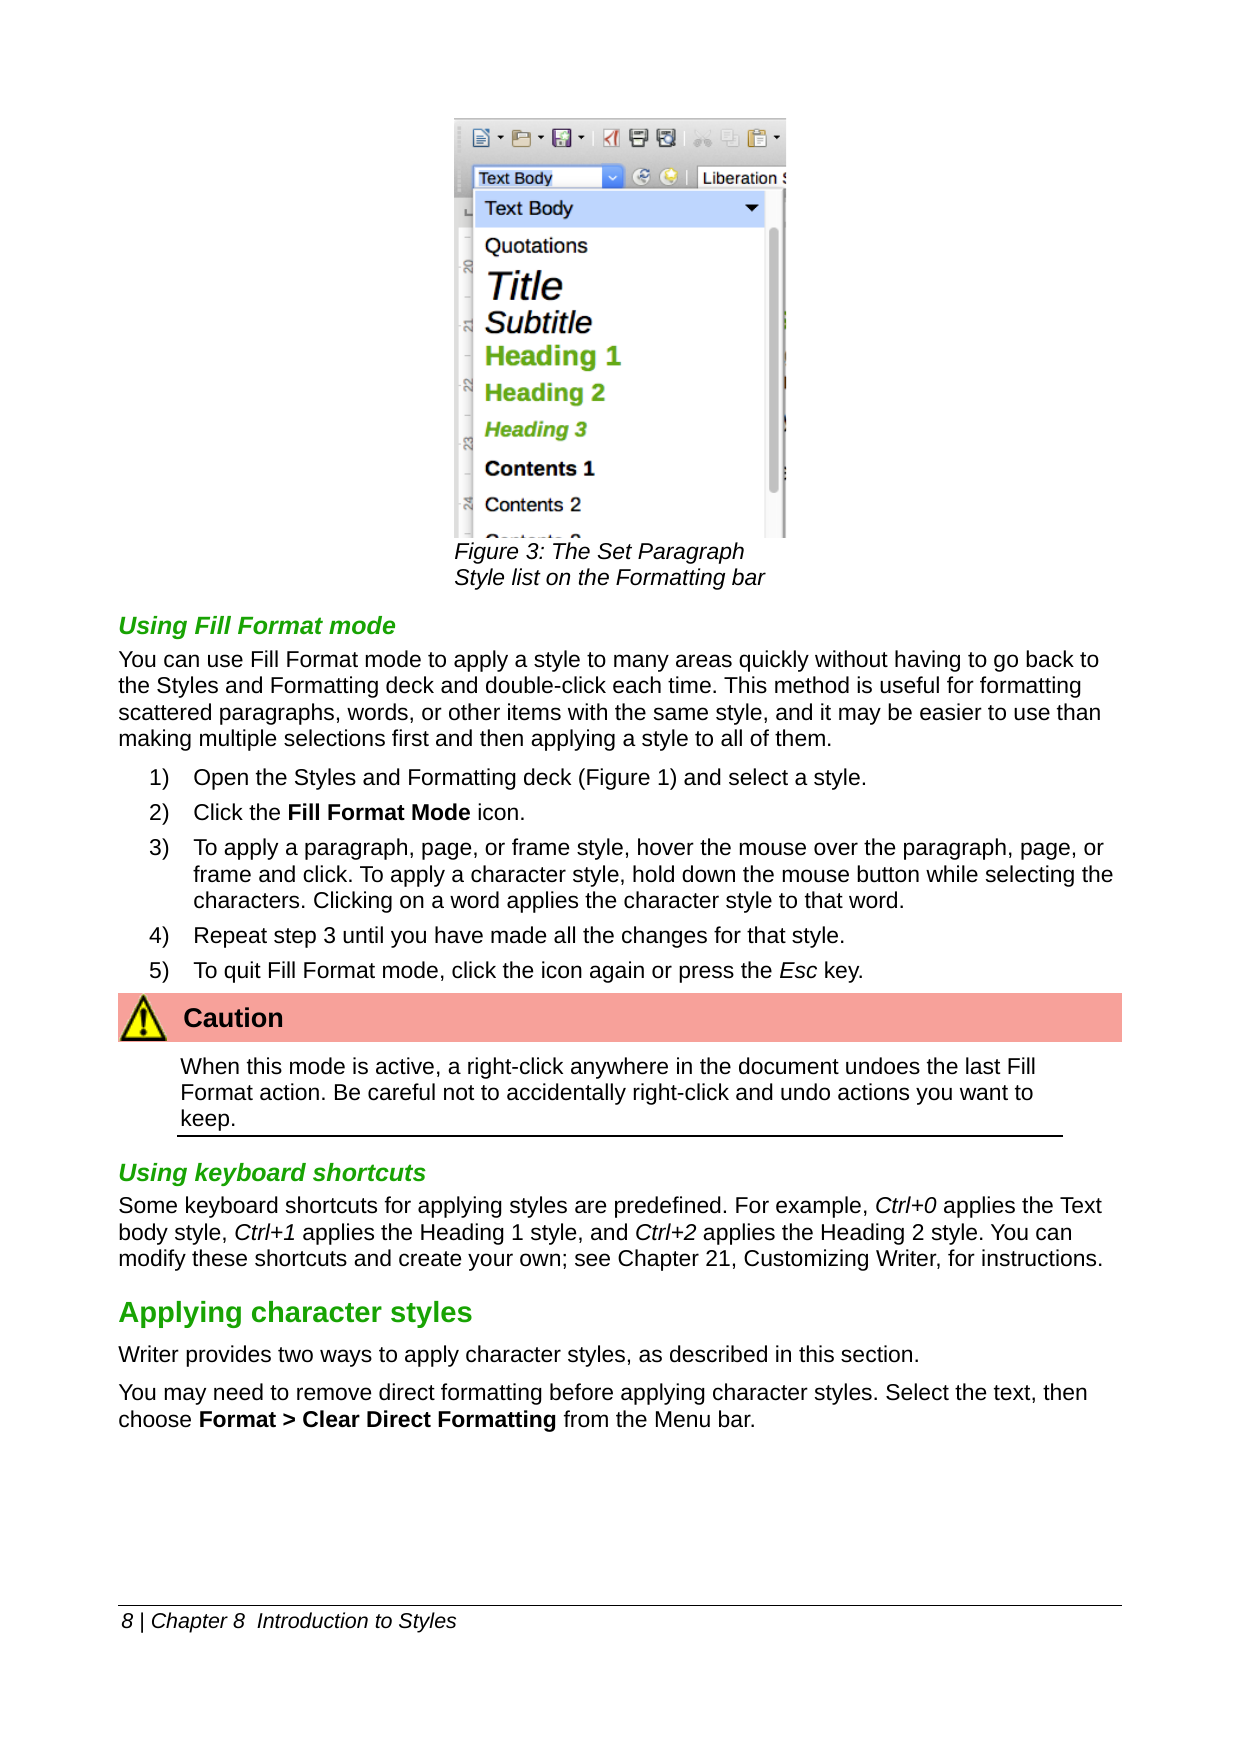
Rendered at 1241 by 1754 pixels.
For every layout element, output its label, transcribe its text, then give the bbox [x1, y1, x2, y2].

list Click the Fill Format Mode icon. [169, 799, 1122, 826]
text You can use Fill Format mode to apply a style to many areas quickly without having to go back to the Styles and Formatting deck and double-click each time. This method is useful for formatting scattered paragraphs, words, or other items with the same style, and it may be easier to use than making multiple selections first and then applying a style to all of them. [118, 646, 1122, 751]
picture [454, 118, 787, 538]
subtitle Applying character styles [118, 1295, 1122, 1329]
subtitle Using keyboard shortcuts [118, 1158, 1122, 1187]
subtitle Caution [118, 993, 1122, 1042]
list Repeat step 3 until you have made all the changes for that style. [169, 922, 1122, 949]
text Writer provides two ways to apply character styles, as described in this section. [118, 1341, 1122, 1367]
text You may need to remove direct formatting before applying character styles. Select the text, then choose Format > Clear Direct Formatting from the Menu bar. [118, 1379, 1122, 1432]
picture [119, 993, 167, 1041]
text Figure 3: The Set Paragraph Style list on the Formatting bar [454, 538, 786, 591]
text When this mode is active, a right-click anywhere in the document undoes the last Fill Format action. Be careful not to accidentally right-click and undo actions you want to keep. [177, 1049, 1063, 1135]
subtitle Using Fill Format mode [118, 611, 1122, 640]
list To quit Fill Format mode, click the icon again or press the Esc key. [169, 957, 1122, 984]
text Some keyboard shortcuts for applying styles are predefined. For example, Ctrl+0 applies the Text body style, Ctrl+1 applies the Heading 1 style, and Ctrl+2 applies the Heading 2 style. You can modify these shortcuts and create your own; see Chapter 21, Customizing Writer, for instructions. [118, 1192, 1122, 1272]
list Open the Styles and Formatting deck (Figure 1) and select a style. [169, 764, 1122, 790]
list To apply a paragraph, page, or frame style, hover the mouse over the paragraph, page, or frame and click. To apply a character style, hold down the mouse button while selecting the characters. Clicking on a word applies the character style to that word. [169, 834, 1122, 913]
